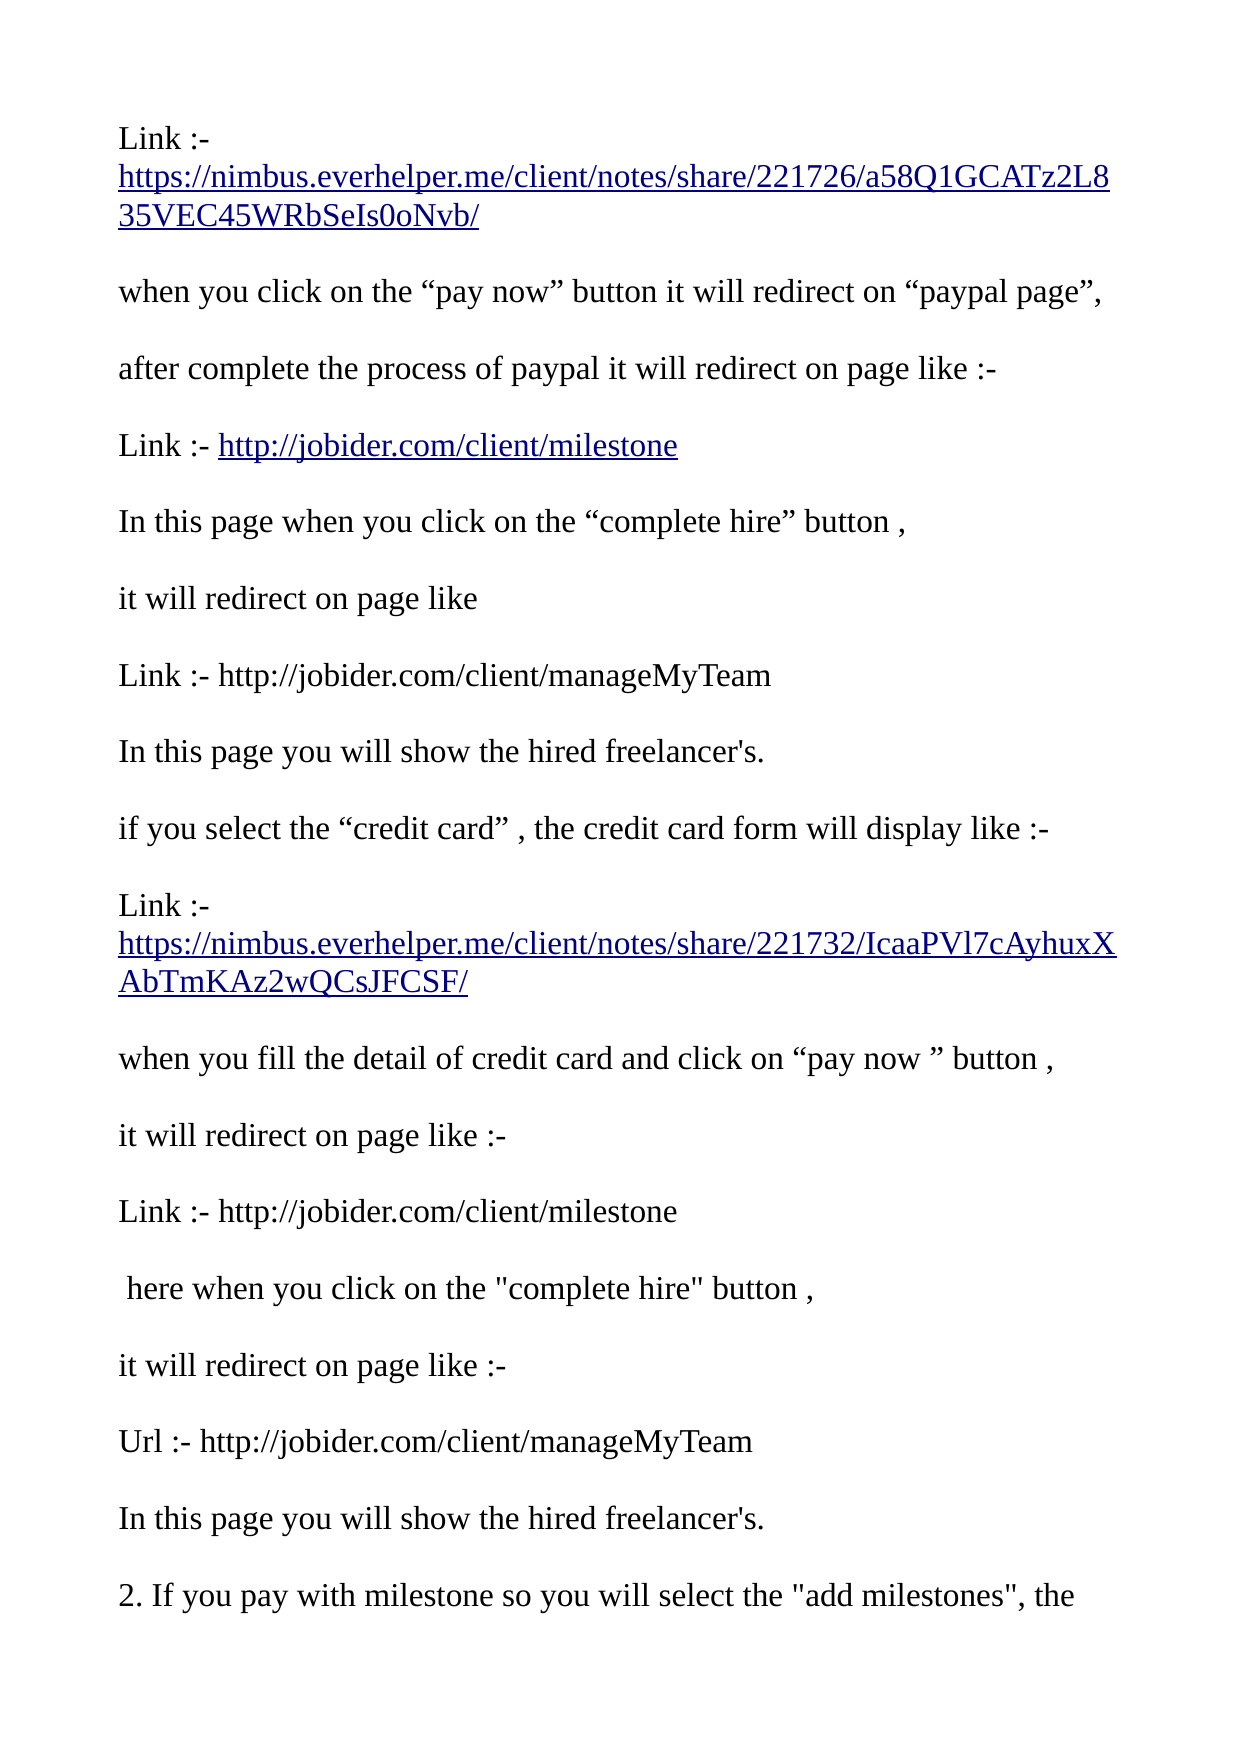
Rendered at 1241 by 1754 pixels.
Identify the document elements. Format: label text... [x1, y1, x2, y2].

text Link :- http://jobider.com/client/manageMyTeam [118, 655, 1122, 693]
text In this page you will show the hired freelancer's. [118, 731, 1122, 770]
text Url :- http://jobider.com/client/manageMyTeam [118, 1421, 1122, 1460]
text it will redirect on page like :- [118, 1115, 1122, 1153]
text 2. If you pay with milestone so you will select the "add milestones", the [118, 1575, 1122, 1613]
text Link :- http://jobider.com/client/milestone [118, 425, 1122, 463]
text In this page you will show the hired freelancer's. [118, 1498, 1122, 1536]
text when you fill the detail of credit card and click on “pay now ” button , [118, 1038, 1122, 1076]
text it will redirect on page like :- [118, 1345, 1122, 1383]
text if you select the “credit card” , the credit card form will display like :- [118, 808, 1122, 846]
text Link :- https://nimbus.everhelper.me/client/notes/share/221726/a58Q1GCATz2L835VEC45WRbSeIs0oNvb/ [118, 118, 1122, 233]
text when you click on the “pay now” button it will redirect on “paypal page”, [118, 271, 1122, 310]
text here when you click on the "complete hire" button , [118, 1268, 1122, 1306]
text after complete the process of paypal it will redirect on page like :- [118, 348, 1122, 386]
text In this page when you click on the “complete hire” button , [118, 501, 1122, 540]
text Link :- http://jobider.com/client/milestone [118, 1191, 1122, 1230]
text Link :- https://nimbus.everhelper.me/client/notes/share/221732/IcaaPVl7cAyhuxXAbTmKAz2wQCsJFCSF/ [118, 885, 1122, 1000]
text it will redirect on page like [118, 578, 1122, 616]
